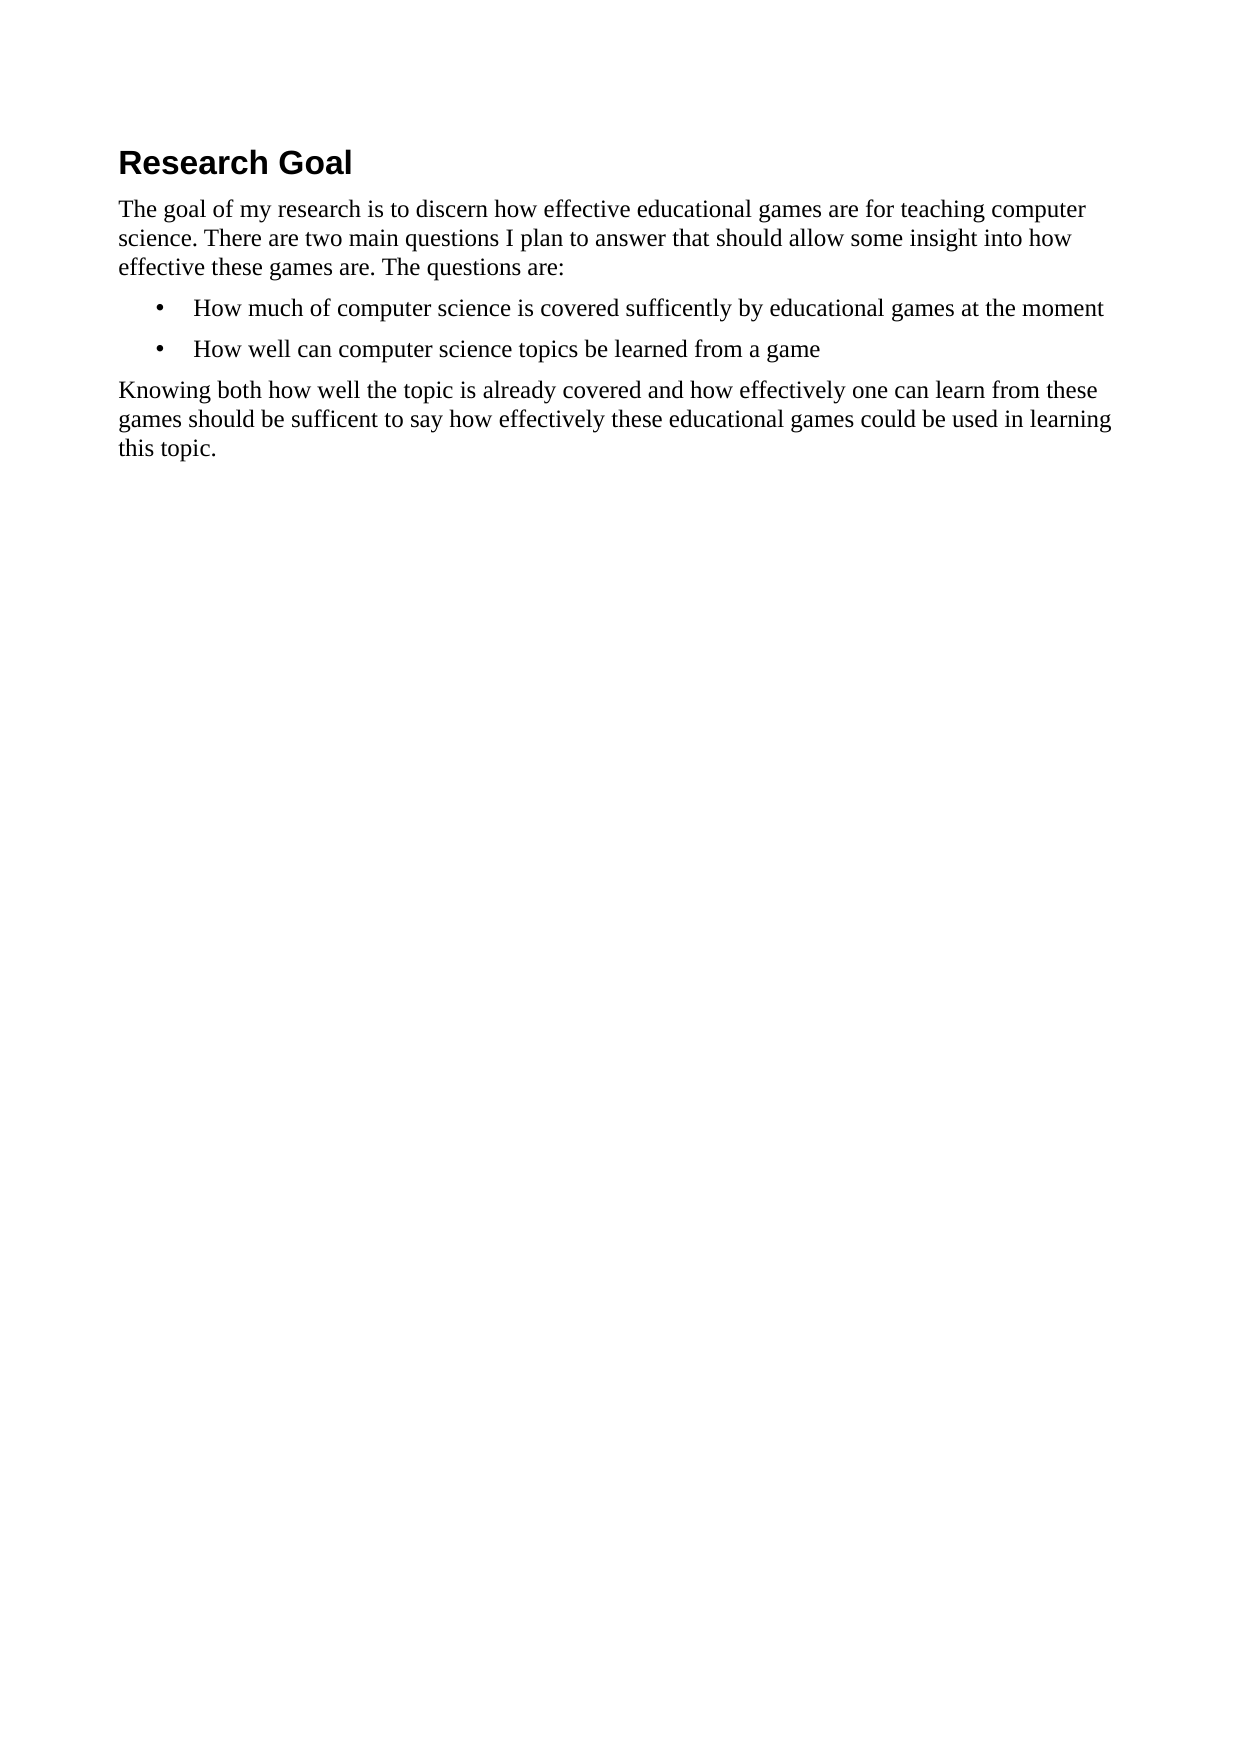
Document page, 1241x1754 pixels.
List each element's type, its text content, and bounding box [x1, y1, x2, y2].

list How well can computer science topics be learned from a game [156, 334, 1122, 363]
text The goal of my research is to discern how effective educational games are for teaching computer science. There are two main questions I plan to answer that should allow some insight into how effective these games are. The questions are: [118, 194, 1122, 281]
subtitle Research Goal [118, 143, 1122, 182]
text Knowing both how well the topic is already covered and how effectively one can learn from these games should be sufficent to say how effectively these educational games could be used in learning this topic. [118, 376, 1122, 462]
list How much of computer science is covered sufficently by educational games at the moment [156, 293, 1122, 322]
